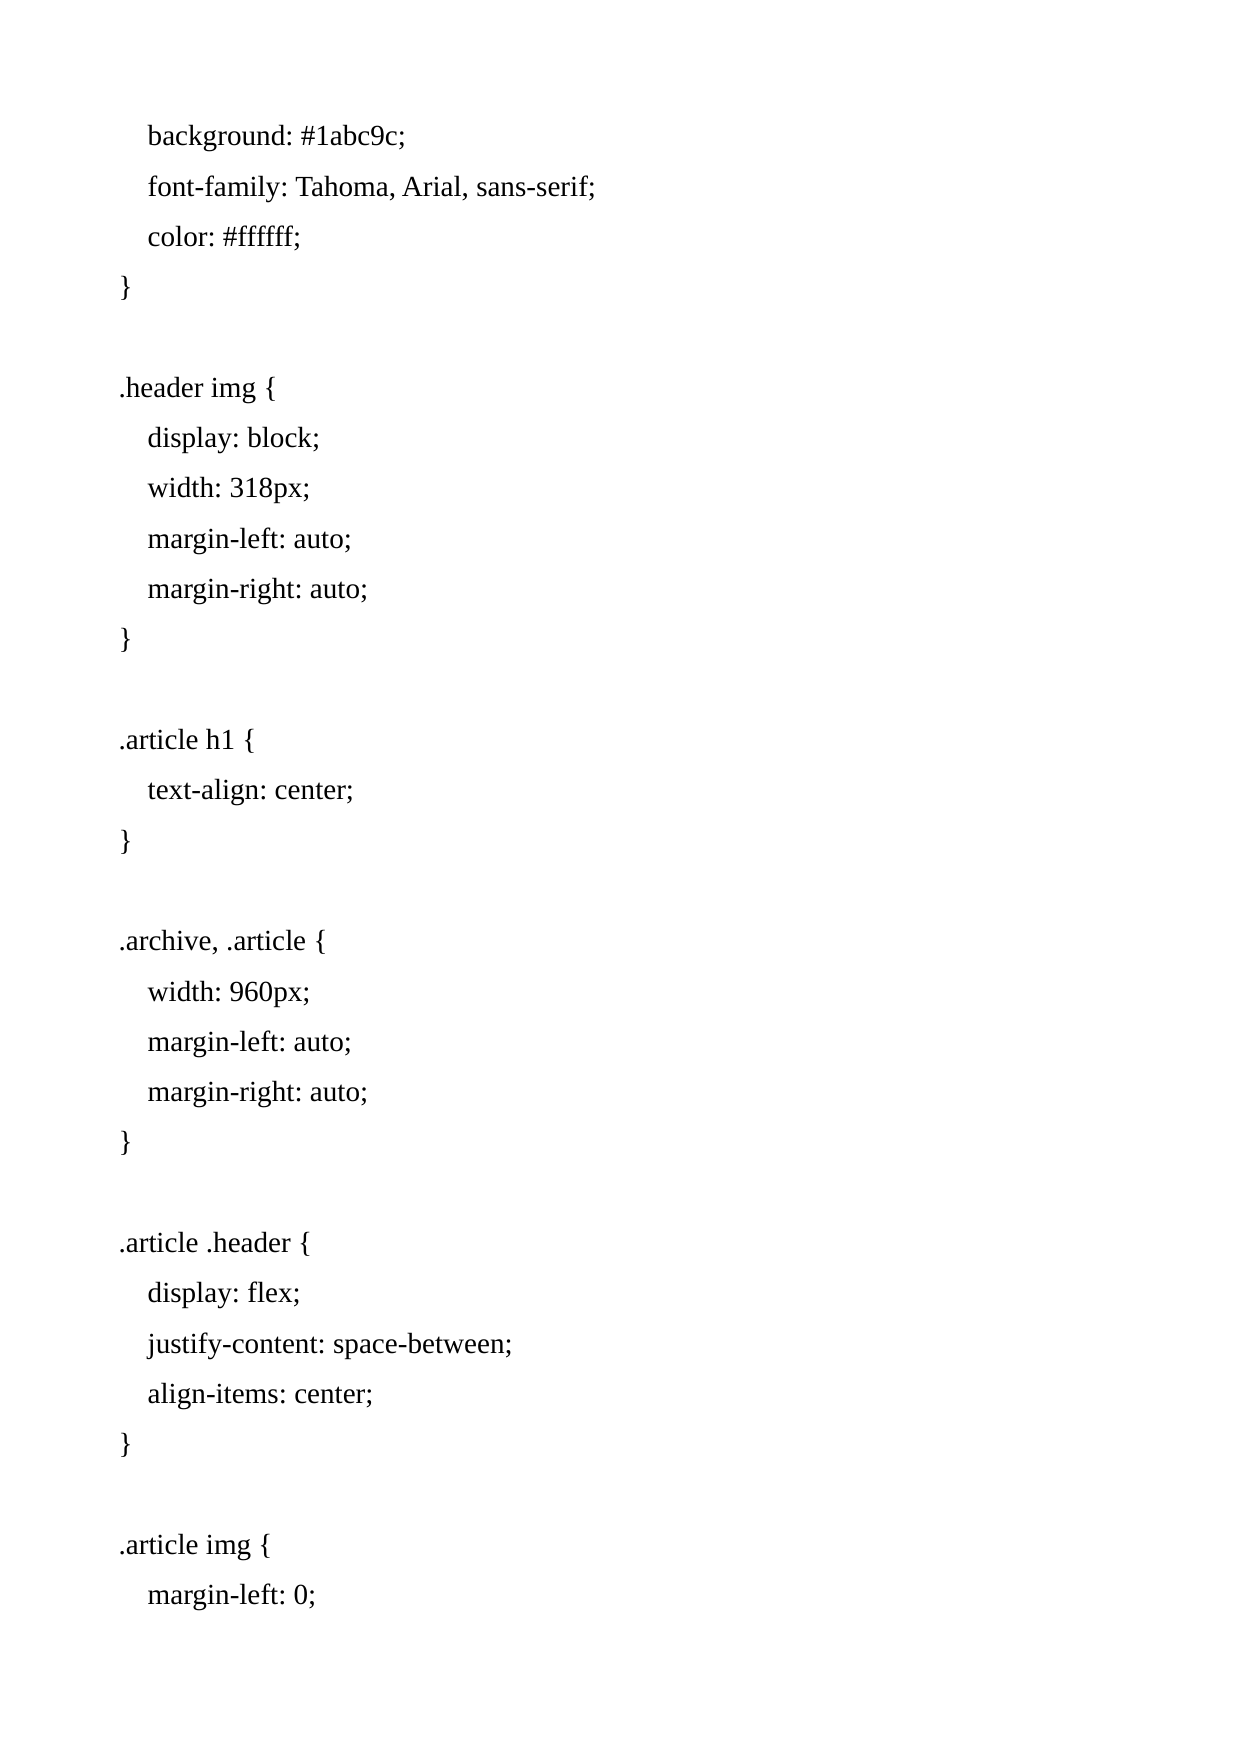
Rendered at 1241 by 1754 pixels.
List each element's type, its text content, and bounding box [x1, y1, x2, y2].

text .article img { [118, 1527, 1122, 1561]
text margin-right: auto; [118, 571, 1122, 605]
text .header img { [118, 370, 1122, 403]
text margin-left: auto; [118, 521, 1122, 554]
text justify-content: space-between; [118, 1326, 1122, 1359]
text width: 960px; [118, 974, 1122, 1007]
text margin-left: 0; [118, 1577, 1122, 1611]
text } [118, 621, 1122, 655]
text margin-left: auto; [118, 1024, 1122, 1057]
text .article h1 { [118, 722, 1122, 756]
text } [118, 823, 1122, 856]
text .article .header { [118, 1225, 1122, 1259]
text } [118, 269, 1122, 303]
text margin-right: auto; [118, 1074, 1122, 1108]
text font-family: Tahoma, Arial, sans-serif; [118, 169, 1122, 202]
text width: 318px; [118, 471, 1122, 504]
text background: #1abc9c; [118, 118, 1122, 152]
text text-align: center; [118, 772, 1122, 806]
text } [118, 1426, 1122, 1460]
text .archive, .article { [118, 923, 1122, 957]
text display: flex; [118, 1276, 1122, 1309]
text align-items: center; [118, 1376, 1122, 1410]
text } [118, 1124, 1122, 1158]
text display: block; [118, 420, 1122, 454]
text color: #ffffff; [118, 219, 1122, 252]
